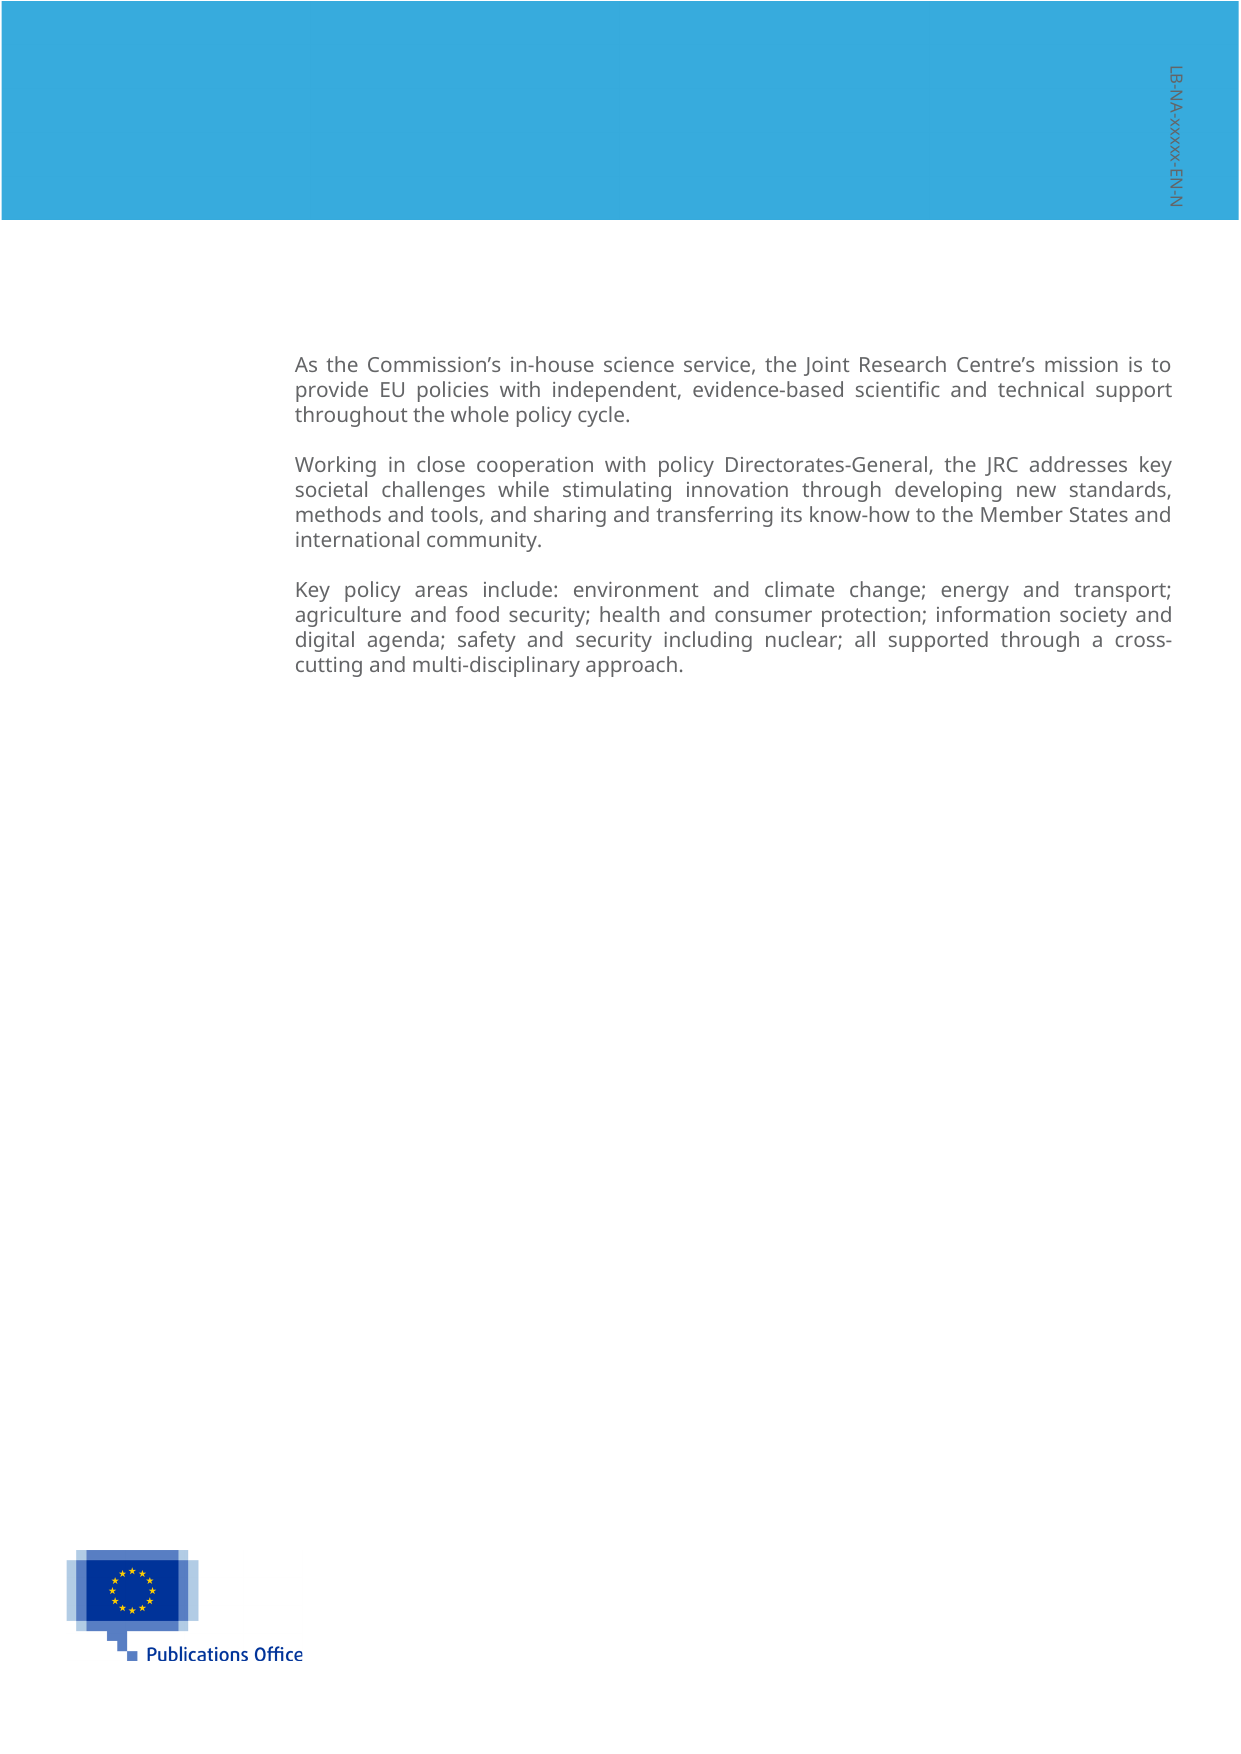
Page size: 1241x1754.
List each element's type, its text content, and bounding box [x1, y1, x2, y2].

text Working in close cooperation with policy Directorates-General, the JRC addresses key societal challenges while stimulating innovation through developing new standards, methods and tools, and sharing and transferring its know-how to the Member States and international community. [294, 452, 1173, 552]
text As the Commission’s in-house science service, the Joint Research Centre’s mission is to provide EU policies with independent, evidence-based scientific and technical support throughout the whole policy cycle. [294, 352, 1173, 427]
picture [66, 1550, 303, 1661]
picture [1, 1, 1239, 220]
text Key policy areas include: environment and climate change; energy and transport; agriculture and food security; health and consumer protection; information society and digital agenda; safety and security including nuclear; all supported through a cross-cutting and multi-disciplinary approach. [294, 577, 1173, 677]
